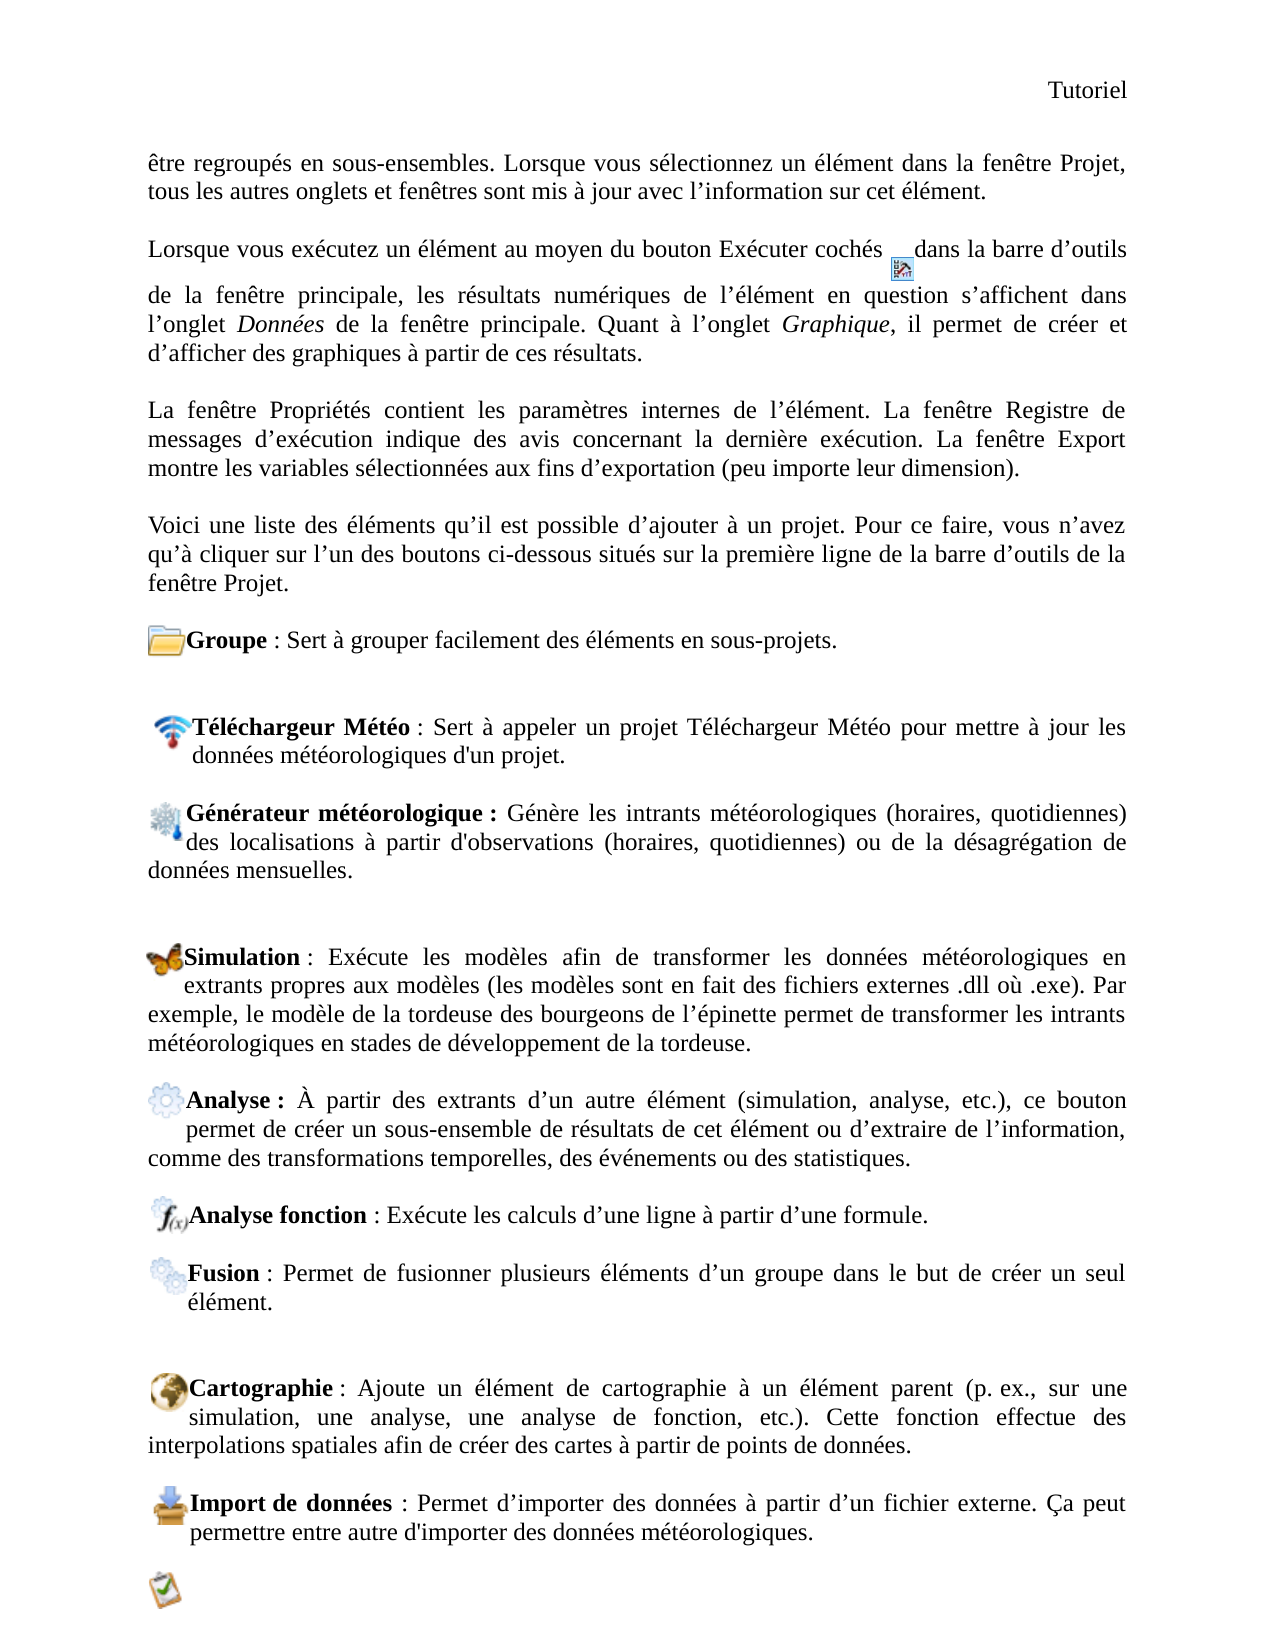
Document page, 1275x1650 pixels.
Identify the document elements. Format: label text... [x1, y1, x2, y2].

text Lorsque vous exécutez un élément au moyen du bouton Exécuter cochés dans la barre d’outils de la fenêtre principale, les résultats numériques de l’élément en question s’affichent dans l’onglet Données de la fenêtre principale. Quant à l’onglet Graphique, il permet de créer et d’afficher des graphiques à partir de ces résultats. [148, 234, 1127, 367]
text La fenêtre Propriétés contient les paramètres internes de l’élément. La fenêtre Registre de messages d’exécution indique des avis concernant la dernière exécution. La fenêtre Export montre les variables sélectionnées aux fins d’exportation (peu importe leur dimension). [148, 395, 1127, 482]
text Fusion : Permet de fusionner plusieurs éléments d’un groupe dans le but de créer un seul élément. [148, 1258, 1127, 1315]
text Analyse fonction : Exécute les calculs d’une ligne à partir d’une formule. [189, 1200, 1127, 1229]
text Import de données : Permet d’importer des données à partir d’un fichier externe. Ça peut permettre entre autre d'importer des données météorologiques. [148, 1488, 1127, 1545]
text Analyse : À partir des extrants d’un autre élément (simulation, analyse, etc.), ce bouton permet de créer un sous-ensemble de résultats de cet élément ou d’extraire de l’information, comme des transformations temporelles, des événements ou des statistiques. [148, 1085, 1127, 1172]
text Voici une liste des éléments qu’il est possible d’ajouter à un projet. Pour ce faire, vous n’avez qu’à cliquer sur l’un des boutons ci-dessous situés sur la première ligne de la barre d’outils de la fenêtre Projet. [148, 510, 1127, 597]
text Groupe : Sert à grouper facilement des éléments en sous-projets. [186, 625, 1127, 654]
text Téléchargeur Météo : Sert à appeler un projet Téléchargeur Météo pour mettre à jour les données météorologiques d'un projet. [148, 712, 1127, 769]
text Simulation : Exécute les modèles afin de transformer les données météorologiques en extrants propres aux modèles (les modèles sont en fait des fichiers externes .dll où .exe). Par exemple, le modèle de la tordeuse des bourgeons de l’épinette permet de transformer les intrants météorologiques en stades de développement de la tordeuse. [148, 942, 1127, 1057]
text être regroupés en sous-ensembles. Lorsque vous sélectionnez un élément dans la fenêtre Projet, tous les autres onglets et fenêtres sont mis à jour avec l’information sur cet élément. [148, 148, 1127, 205]
text Générateur météorologique : Génère les intrants météorologiques (horaires, quotidiennes) des localisations à partir d'observations (horaires, quotidiennes) ou de la désagrégation de données mensuelles. [148, 798, 1127, 884]
text Cartographie : Ajoute un élément de cartographie à un élément parent (p. ex., sur une simulation, une analyse, une analyse de fonction, etc.). Cette fonction effectue des interpolations spatiales afin de créer des cartes à partir de points de données. [148, 1373, 1127, 1459]
